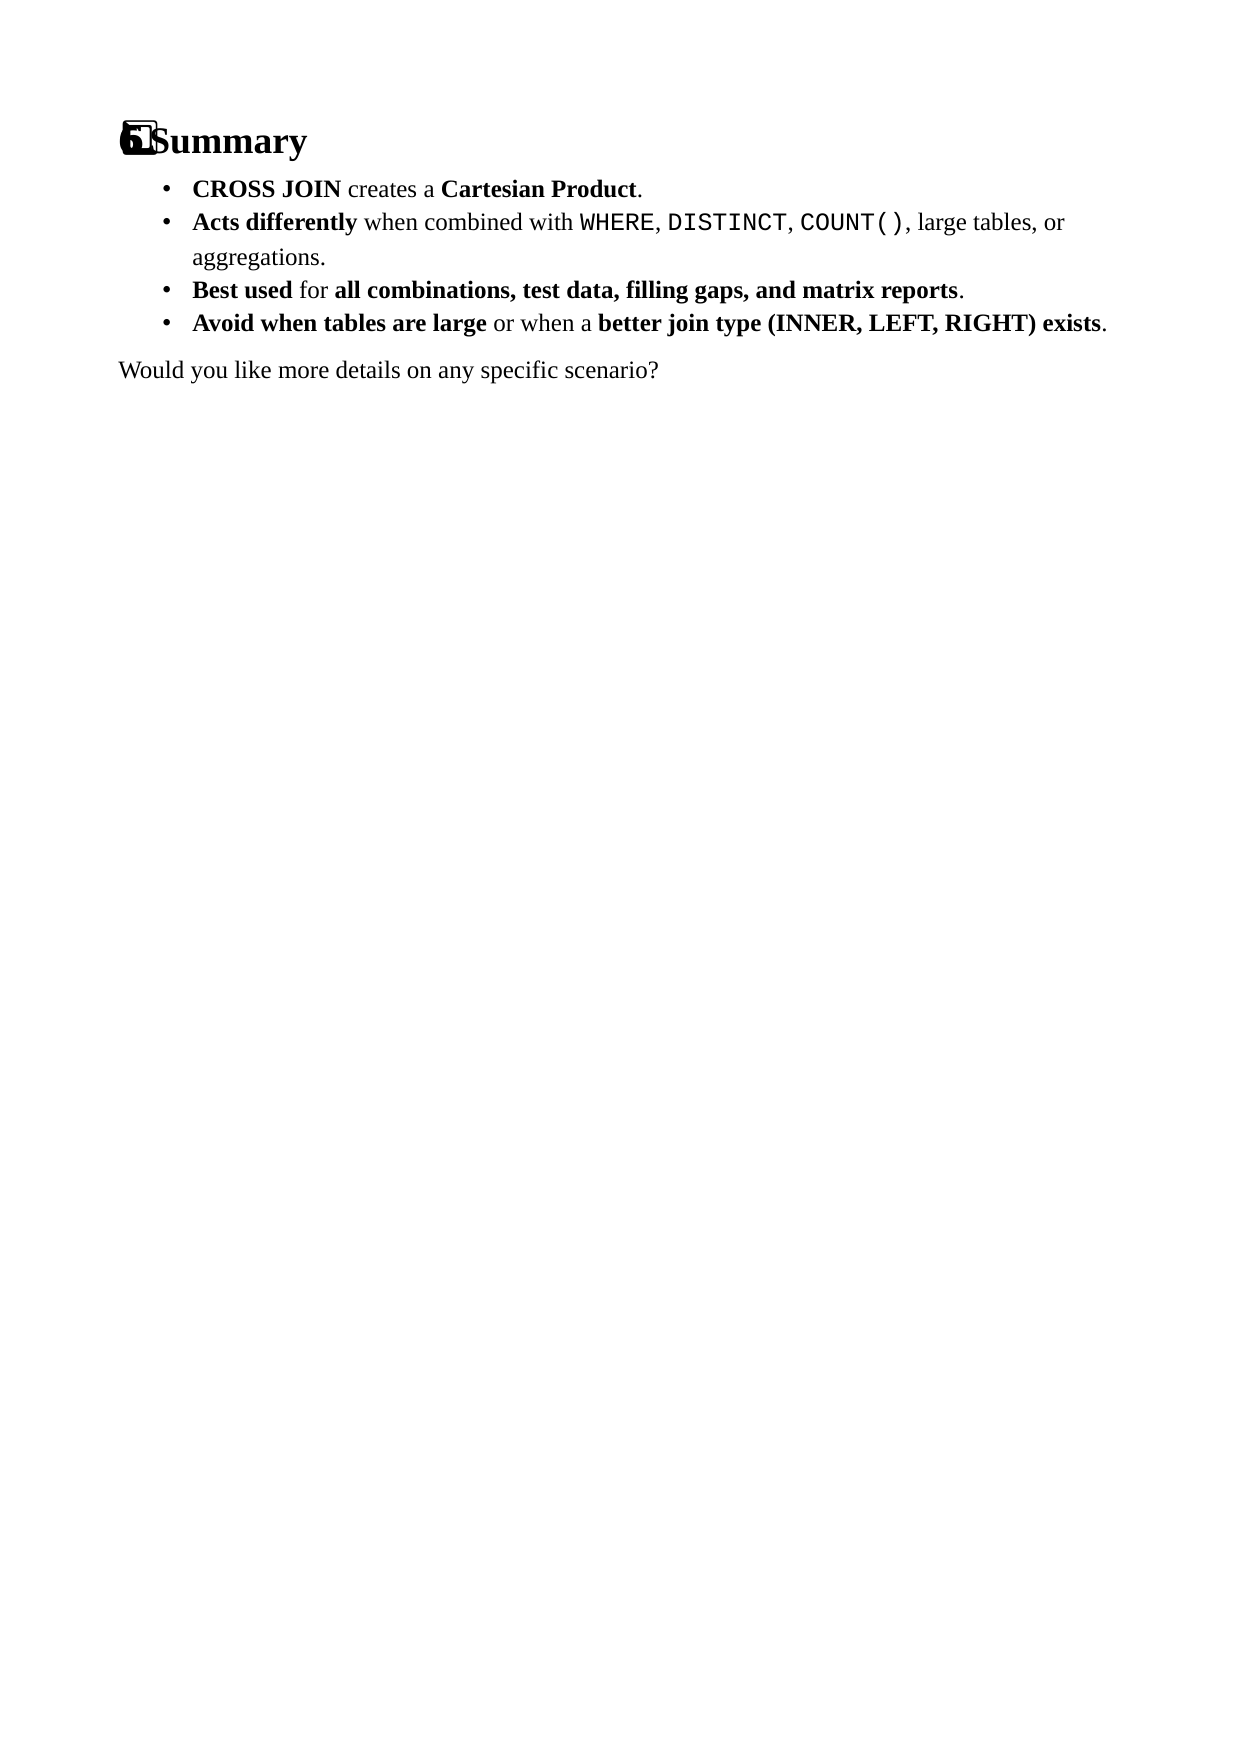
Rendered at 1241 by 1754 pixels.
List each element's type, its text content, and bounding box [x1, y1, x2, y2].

list CROSS JOIN creates a Cartesian Product. [162, 174, 1122, 202]
text Would you like more details on any specific scenario? 🚀 [118, 356, 1122, 384]
list Acts differently when combined with WHERE, DISTINCT, COUNT(), large tables, or aggregations. [162, 207, 1122, 271]
subtitle 6️⃣ Summary [118, 118, 1122, 161]
list Avoid when tables are large or when a better join type (INNER, LEFT, RIGHT) exists. [162, 308, 1122, 337]
list Best used for all combinations, test data, filling gaps, and matrix reports. [162, 275, 1122, 304]
